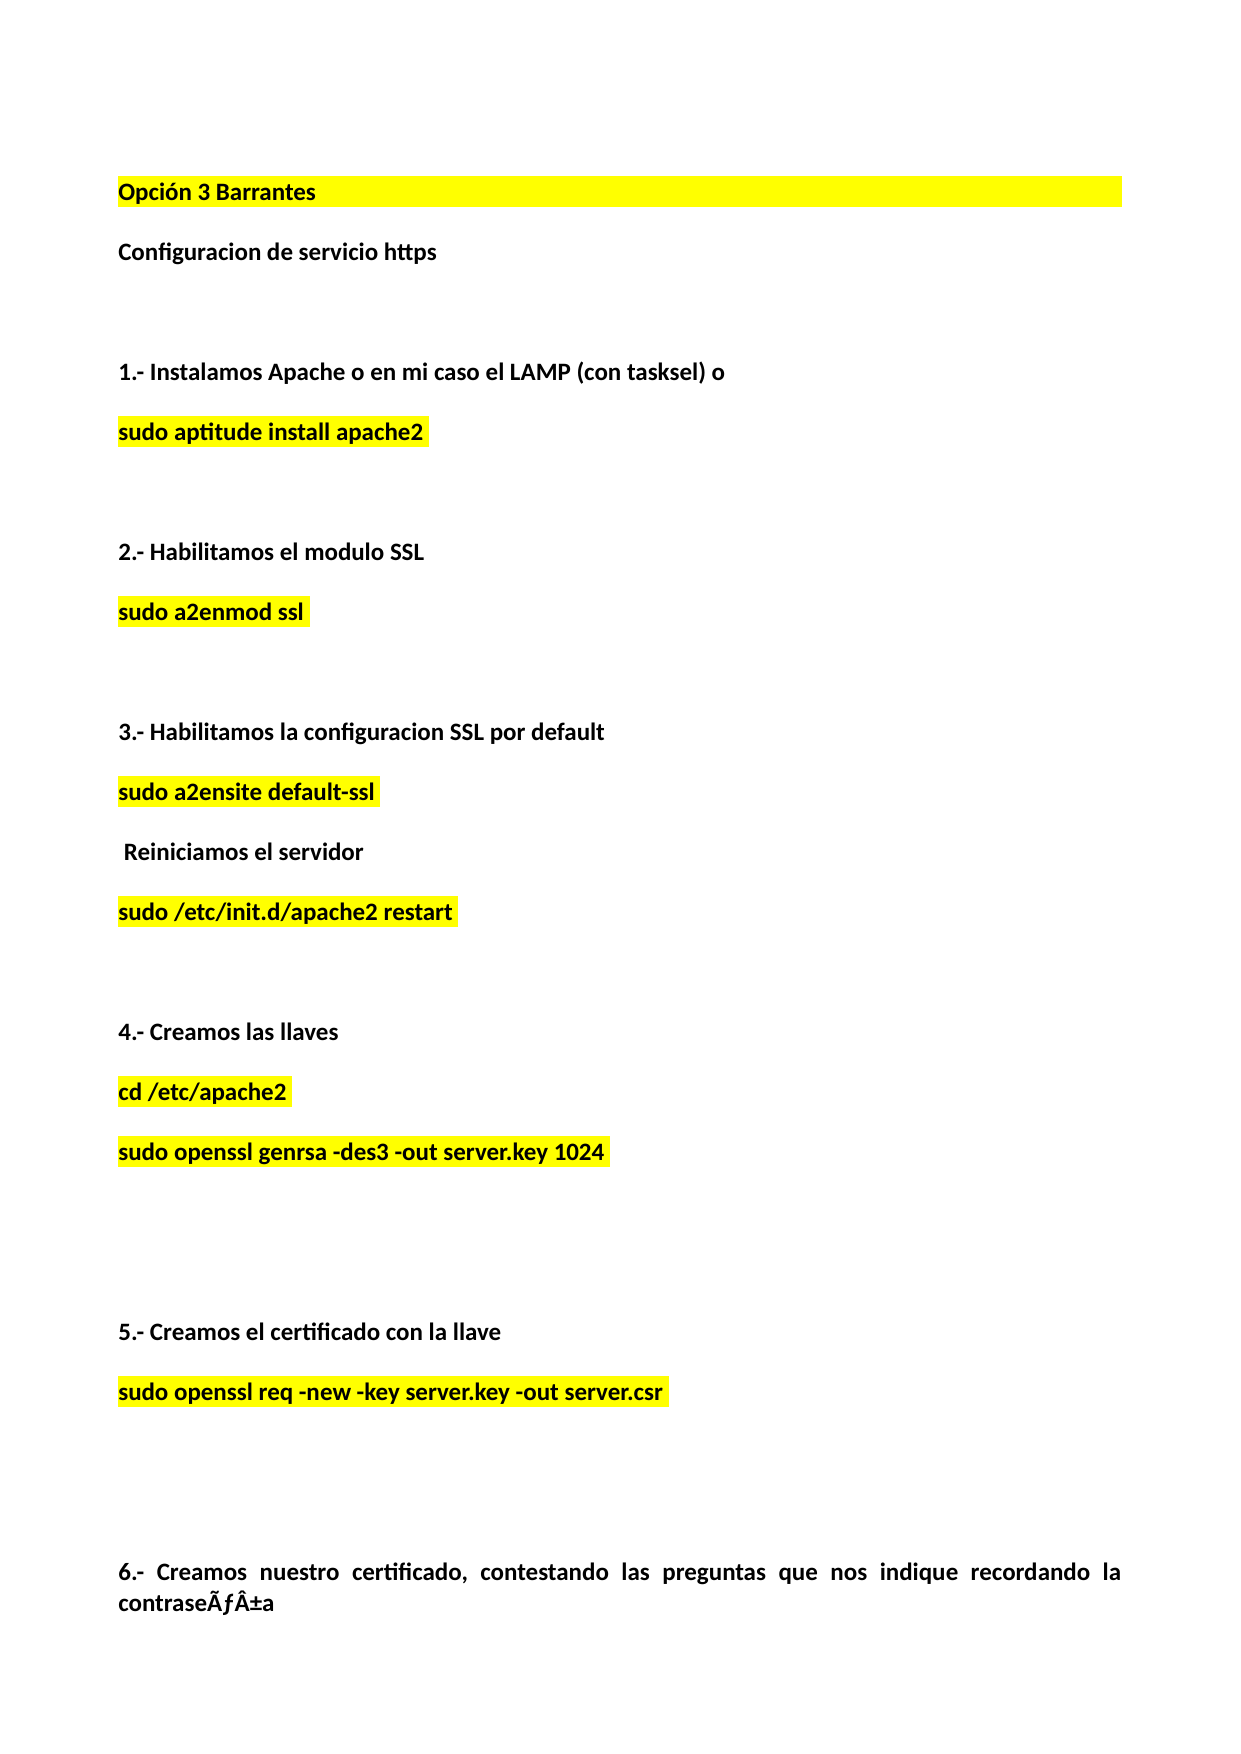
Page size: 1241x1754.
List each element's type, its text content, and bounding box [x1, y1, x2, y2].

text cd /etc/apache2 [118, 1076, 1122, 1107]
text Configuracion de servicio https [118, 236, 1122, 267]
text 5.- Creamos el certificado con la llave [118, 1316, 1122, 1347]
text sudo aptitude install apache2 [118, 416, 1122, 447]
text 1.- Instalamos Apache o en mi caso el LAMP (con tasksel) o [118, 356, 1122, 387]
text sudo a2enmod ssl [118, 596, 1122, 627]
text 3.- Habilitamos la configuracion SSL por default [118, 716, 1122, 747]
text sudo a2ensite default-ssl [118, 776, 1122, 807]
text sudo /etc/init.d/apache2 restart [118, 896, 1122, 927]
text Reiniciamos el servidor [118, 836, 1122, 867]
text 4.- Creamos las llaves [118, 1016, 1122, 1047]
text 6.- Creamos nuestro certificado, contestando las preguntas que nos indique recordando la contraseÃƒÂ±a [118, 1556, 1122, 1617]
text 2.- Habilitamos el modulo SSL [118, 536, 1122, 567]
text sudo openssl req -new -key server.key -out server.csr [118, 1376, 1122, 1407]
text Opción 3 Barrantes [118, 176, 1122, 207]
text sudo openssl genrsa -des3 -out server.key 1024 [118, 1136, 1122, 1167]
